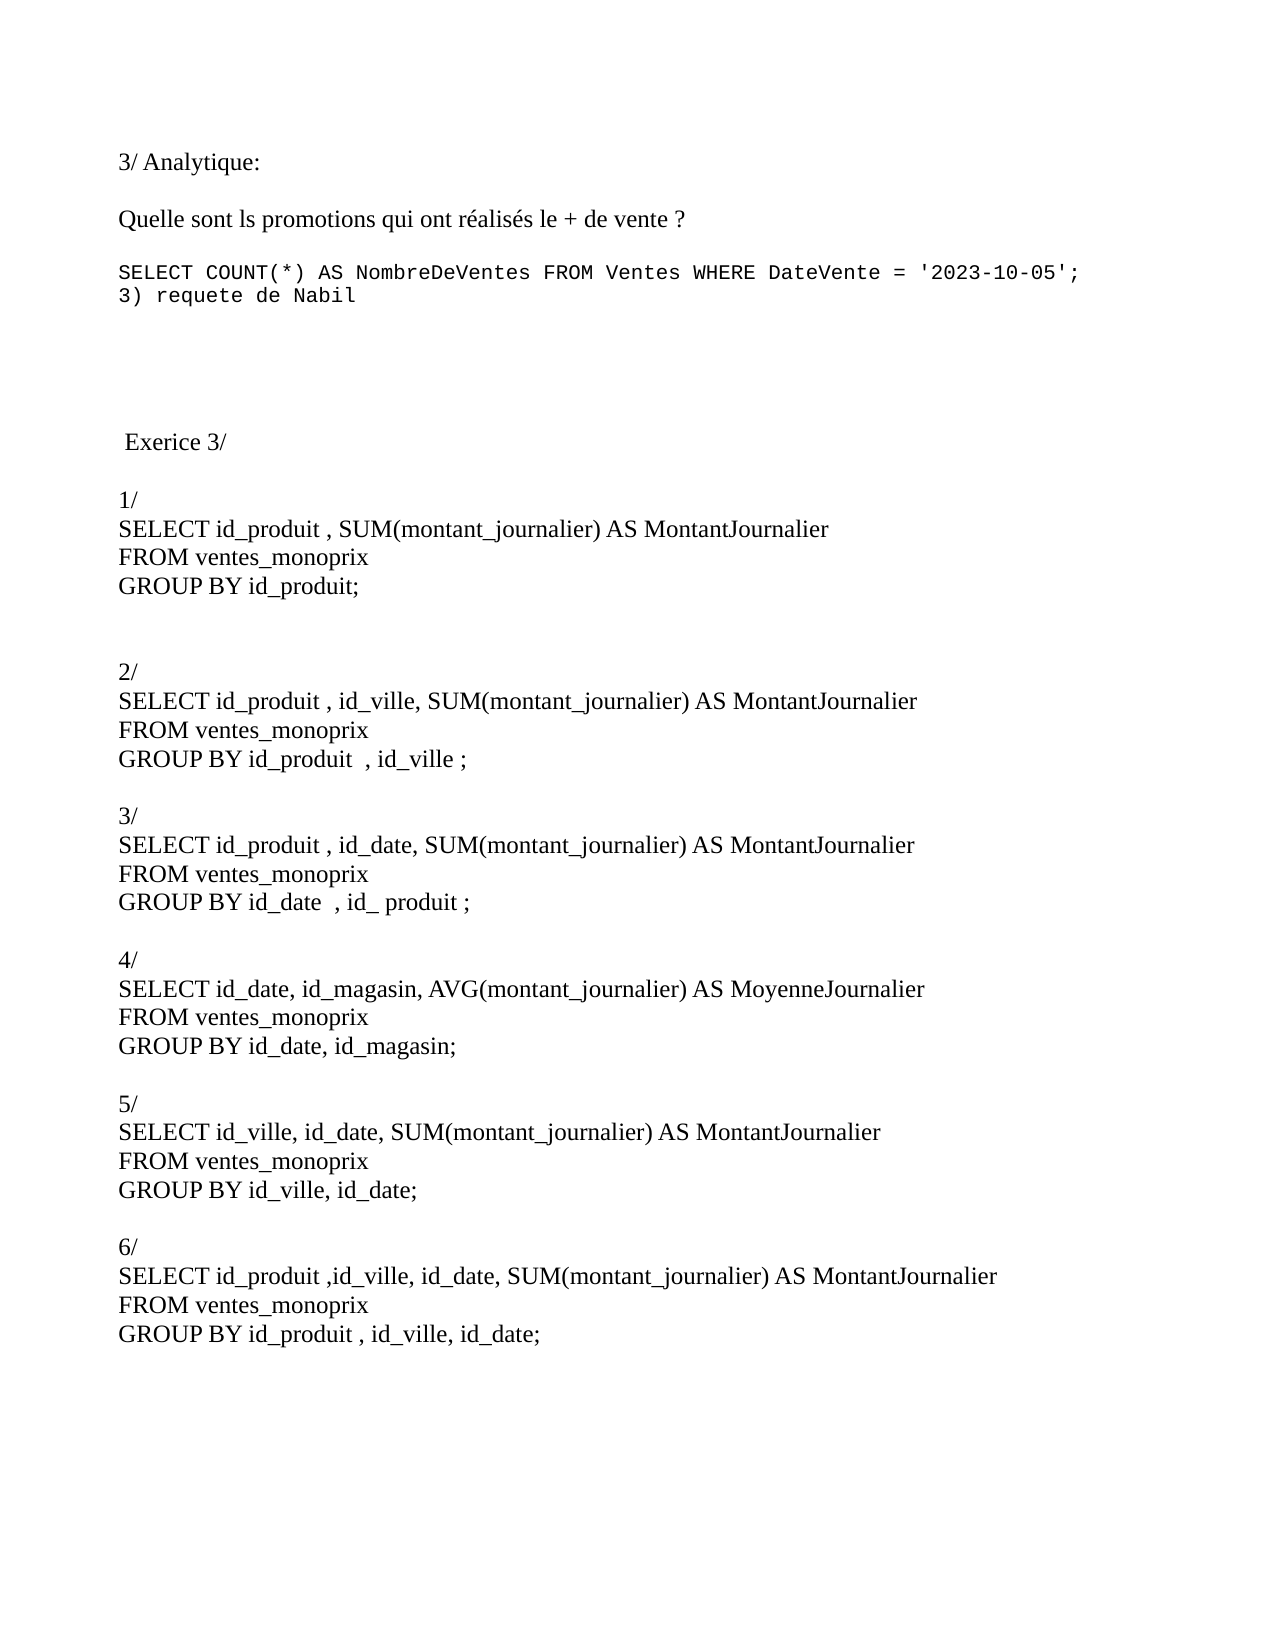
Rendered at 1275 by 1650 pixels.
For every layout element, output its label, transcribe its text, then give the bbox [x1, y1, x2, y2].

text GROUP BY id_ville, id_date; [118, 1175, 1157, 1204]
text GROUP BY id_produit , id_ville ; [118, 744, 1157, 772]
text GROUP BY id_date, id_magasin; [118, 1031, 1157, 1060]
text FROM ventes_monoprix [118, 1290, 1157, 1319]
text 3/ [118, 801, 1157, 830]
text GROUP BY id_produit , id_ville, id_date; [118, 1319, 1157, 1347]
text FROM ventes_monoprix [118, 542, 1157, 571]
text 2/ [118, 657, 1157, 686]
text 3/ Analytique: [118, 147, 1157, 176]
text FROM ventes_monoprix [118, 859, 1157, 887]
text SELECT id_ville, id_date, SUM(montant_journalier) AS MontantJournalier [118, 1117, 1157, 1146]
text GROUP BY id_produit; [118, 571, 1157, 600]
text SELECT id_produit , SUM(montant_journalier) AS MontantJournalier [118, 514, 1157, 542]
text SELECT id_produit , id_date, SUM(montant_journalier) AS MontantJournalier [118, 830, 1157, 859]
text Exerice 3/ [118, 427, 1157, 456]
text SELECT COUNT(*) AS NombreDeVentes FROM Ventes WHERE DateVente = '2023-10-05'; [118, 262, 1157, 286]
text FROM ventes_monoprix [118, 1146, 1157, 1175]
text 6/ [118, 1232, 1157, 1261]
text 1/ [118, 485, 1157, 514]
text 5/ [118, 1089, 1157, 1117]
text GROUP BY id_date , id_ produit ; [118, 887, 1157, 916]
text FROM ventes_monoprix [118, 1002, 1157, 1031]
text SELECT id_date, id_magasin, AVG(montant_journalier) AS MoyenneJournalier [118, 974, 1157, 1002]
text SELECT id_produit ,id_ville, id_date, SUM(montant_journalier) AS MontantJournalier [118, 1261, 1157, 1290]
text Quelle sont ls promotions qui ont réalisés le + de vente ? [118, 204, 1157, 233]
text 3) requete de Nabil [118, 286, 1157, 309]
text 4/ [118, 945, 1157, 974]
text SELECT id_produit , id_ville, SUM(montant_journalier) AS MontantJournalier [118, 686, 1157, 715]
text FROM ventes_monoprix [118, 715, 1157, 744]
